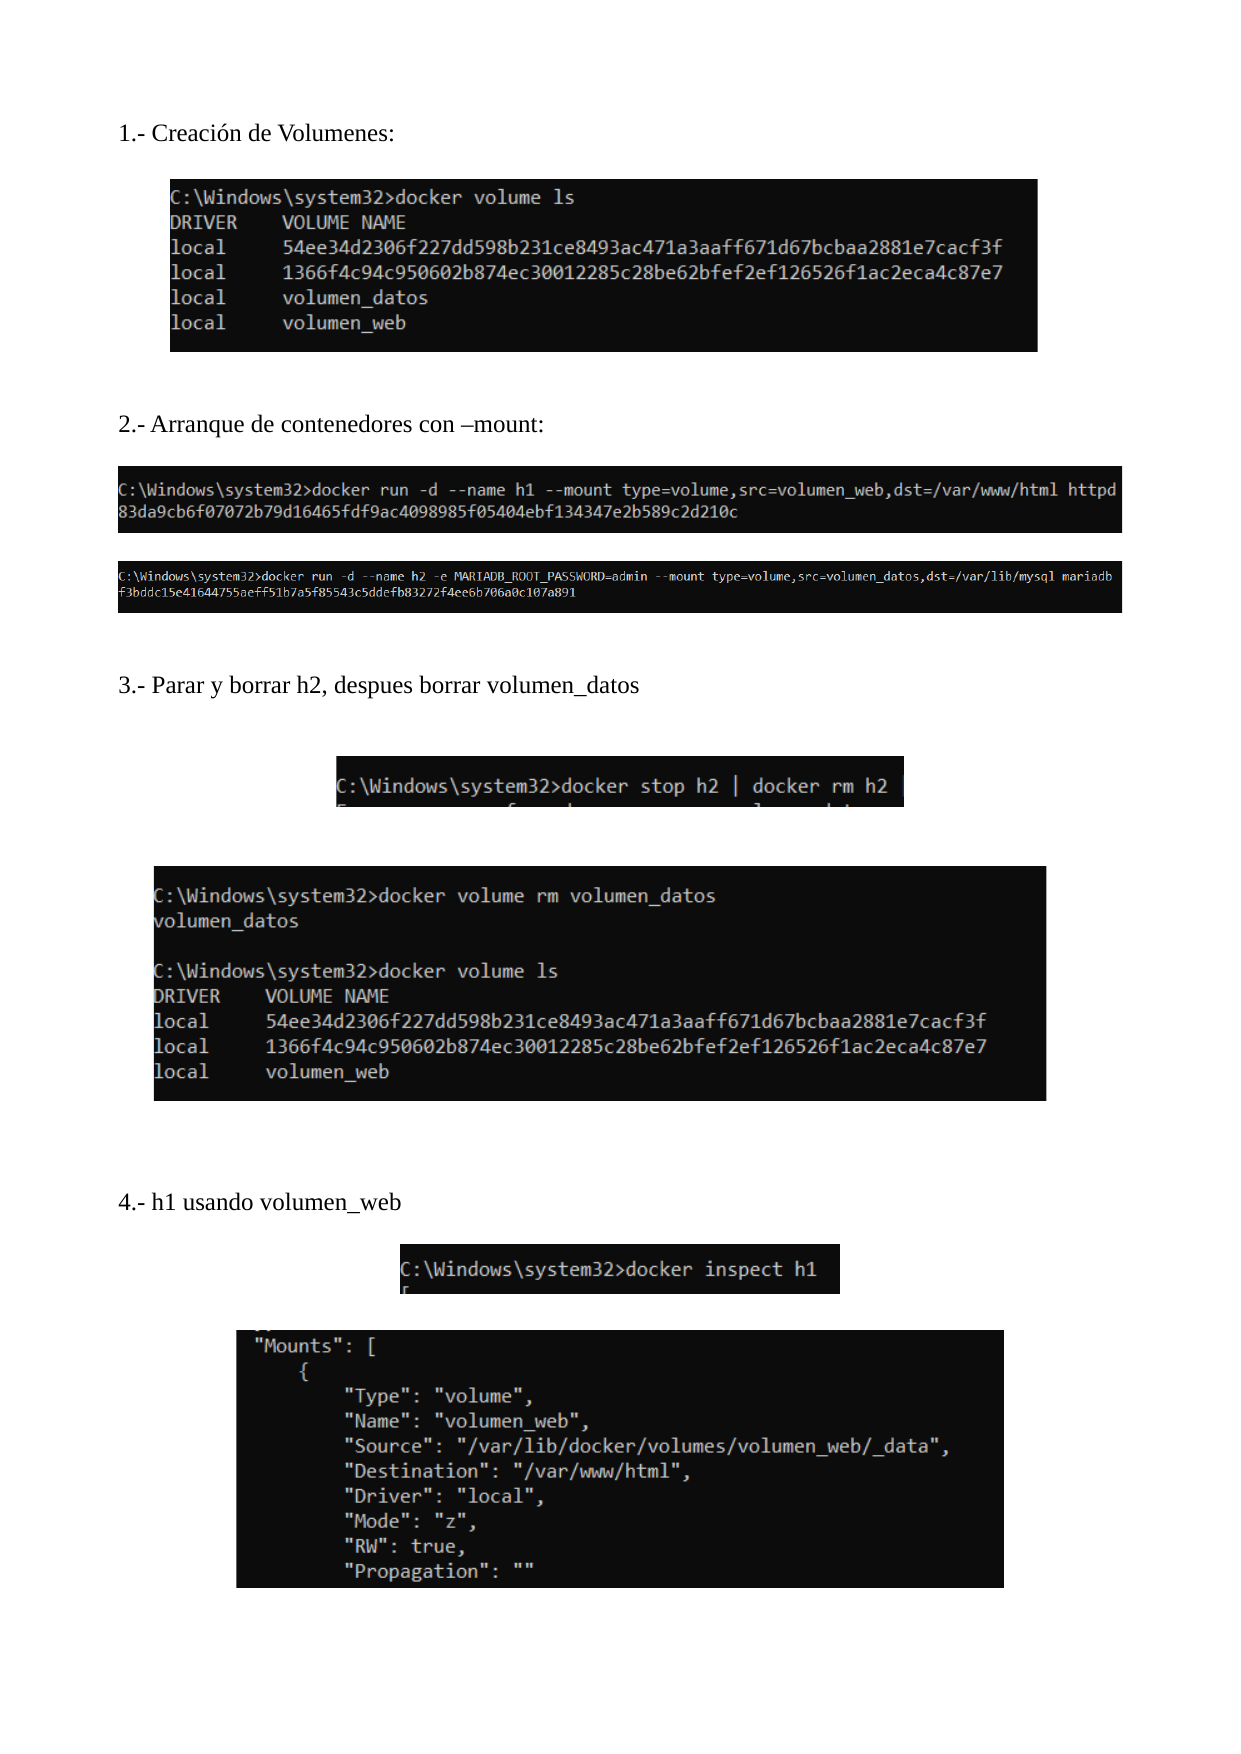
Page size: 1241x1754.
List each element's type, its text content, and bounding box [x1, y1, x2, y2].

picture [400, 1244, 840, 1294]
text 4.- h1 usando volumen_web [118, 1187, 1122, 1215]
text 3.- Parar y borrar h2, despues borrar volumen_datos [118, 670, 1122, 699]
picture [170, 179, 1038, 352]
picture [118, 561, 1123, 613]
picture [153, 866, 1047, 1101]
picture [336, 756, 904, 807]
text 1.- Creación de Volumenes: [118, 118, 1122, 147]
picture [236, 1330, 1004, 1588]
text 2.- Arranque de contenedores con –mount: [118, 409, 1122, 438]
picture [118, 466, 1123, 533]
